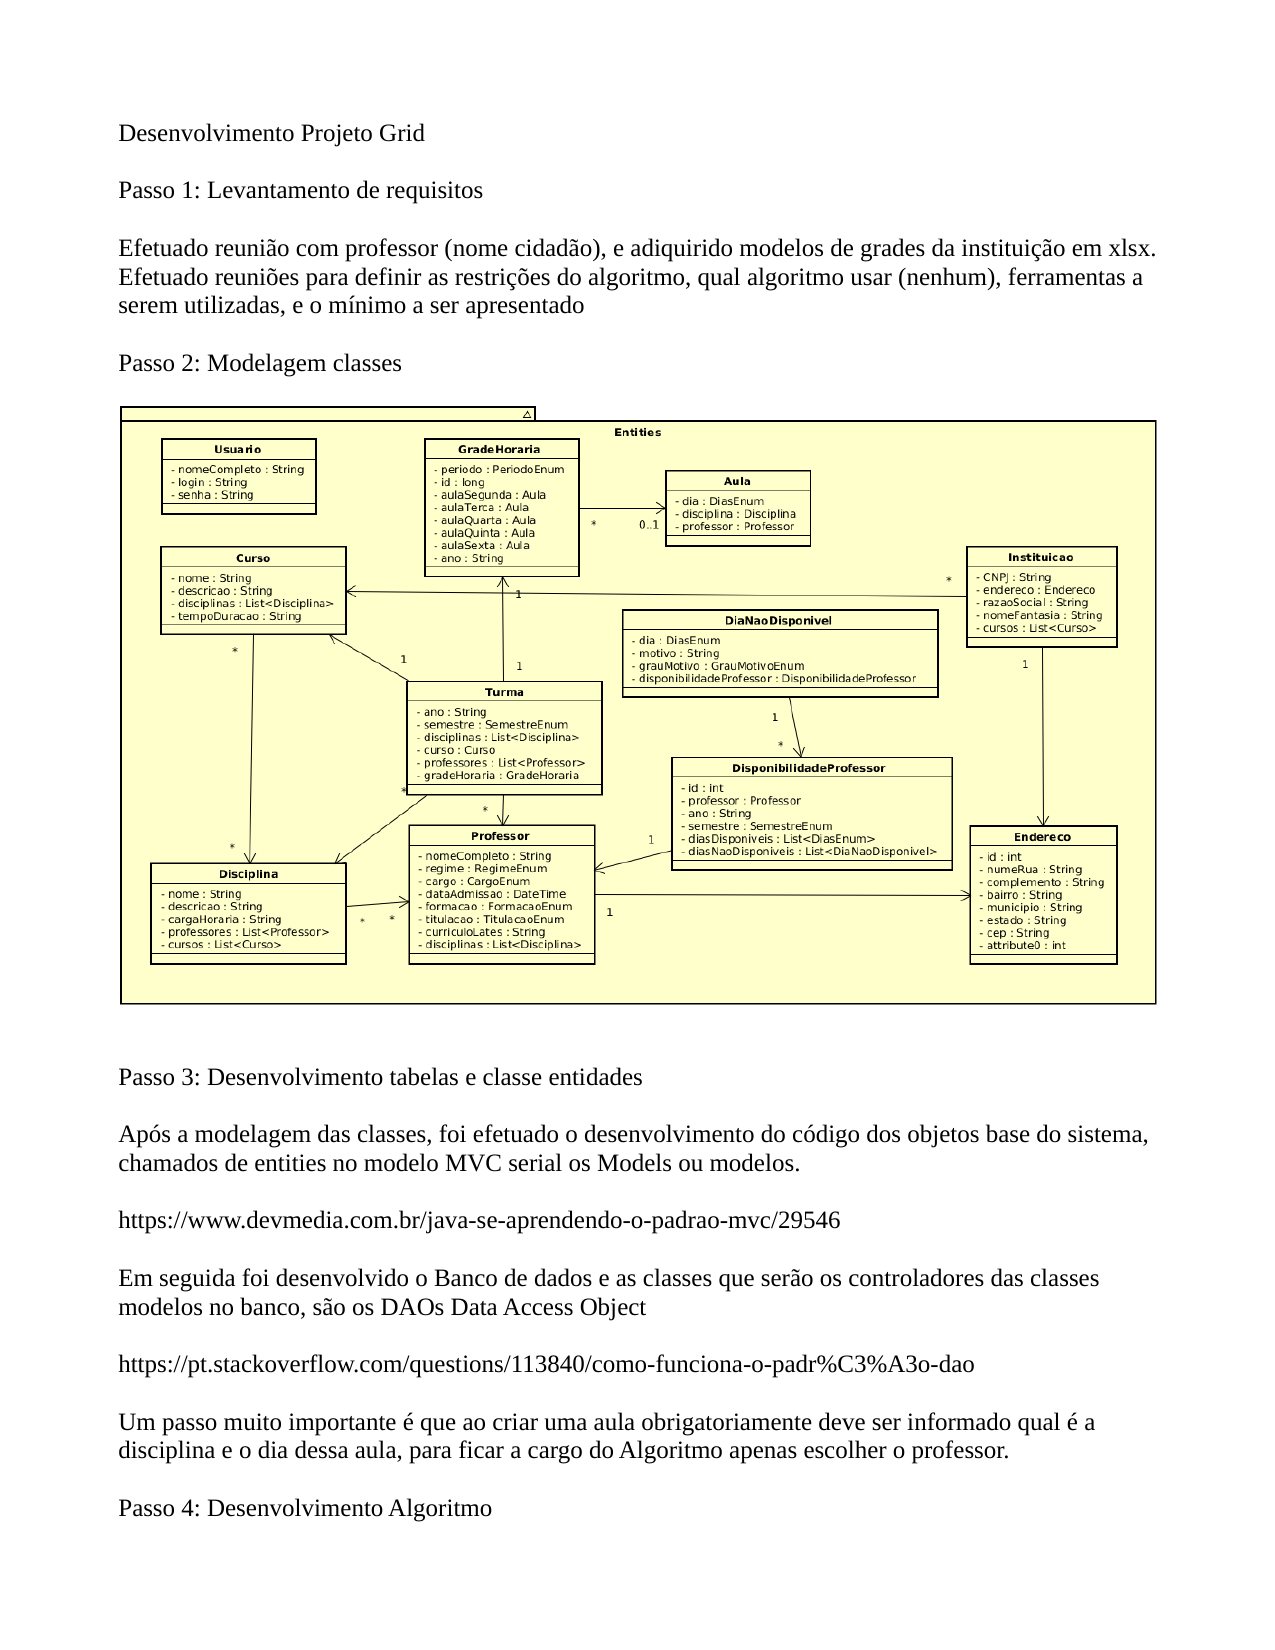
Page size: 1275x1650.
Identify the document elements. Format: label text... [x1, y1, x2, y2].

text Efetuado reuniões para definir as restrições do algoritmo, qual algoritmo usar (nenhum), ferramentas a serem utilizadas, e o mínimo a ser apresentado [118, 262, 1157, 319]
text Em seguida foi desenvolvido o Banco de dados e as classes que serão os controladores das classes modelos no banco, são os DAOs Data Access Object [118, 1263, 1157, 1321]
text Efetuado reunião com professor (nome cidadão), e adiquirido modelos de grades da instituição em xlsx. [118, 233, 1157, 262]
text Passo 1: Levantamento de requisitos [118, 176, 1157, 204]
text Passo 3: Desenvolvimento tabelas e classe entidades [118, 1062, 1157, 1091]
text Passo 2: Modelagem classes [118, 348, 1157, 377]
text https://pt.stackoverflow.com/questions/113840/como-funciona-o-padr%C3%A3o-dao [118, 1349, 1157, 1378]
text Um passo muito importante é que ao criar uma aula obrigatoriamente deve ser informado qual é a disciplina e o dia dessa aula, para ficar a cargo do Algoritmo apenas escolher o professor. [118, 1407, 1157, 1464]
text Desenvolvimento Projeto Grid [118, 118, 1157, 147]
text https://www.devmedia.com.br/java-se-aprendendo-o-padrao-mvc/29546 [118, 1206, 1157, 1234]
text Após a modelagem das classes, foi efetuado o desenvolvimento do código dos objetos base do sistema, chamados de entities no modelo MVC serial os Models ou modelos. [118, 1119, 1157, 1177]
picture [118, 405, 1157, 1005]
text Passo 4: Desenvolvimento Algoritmo [118, 1493, 1157, 1522]
